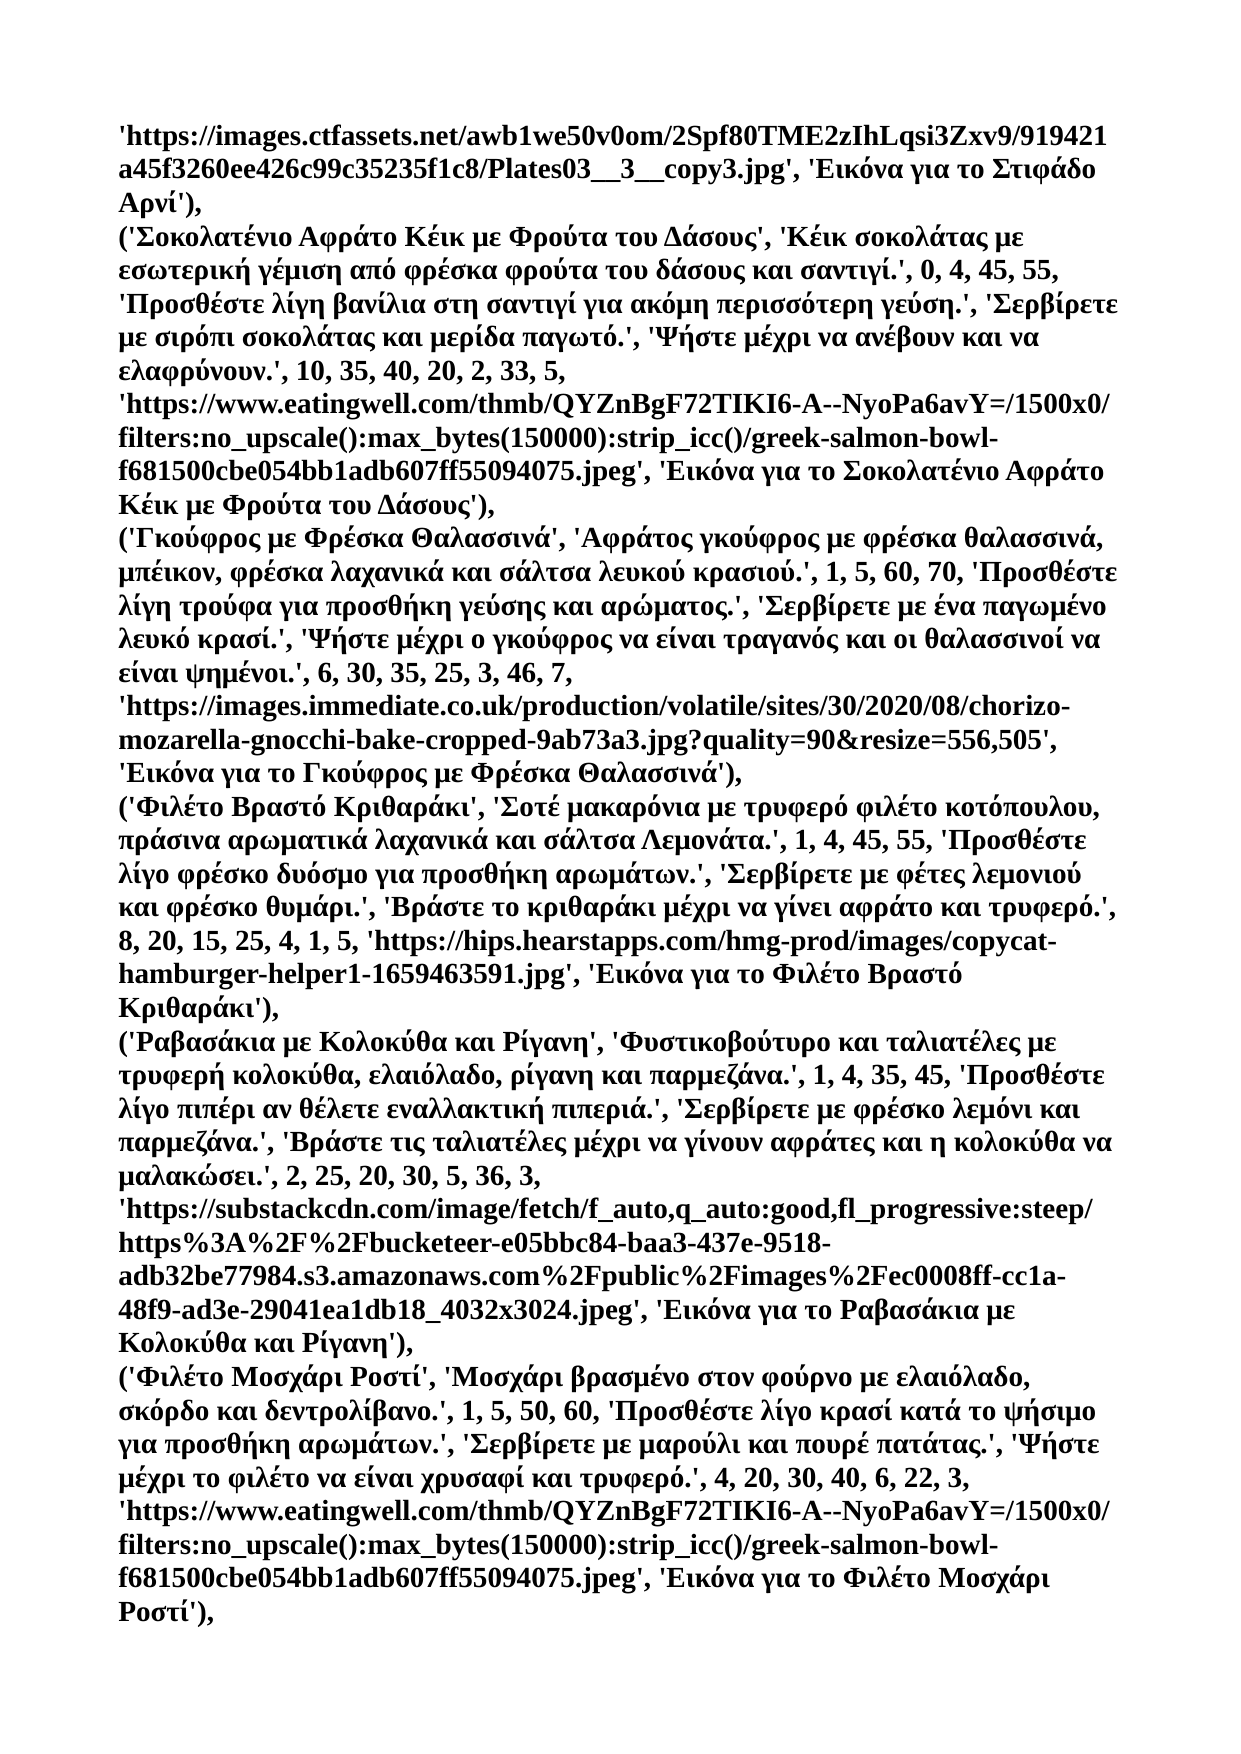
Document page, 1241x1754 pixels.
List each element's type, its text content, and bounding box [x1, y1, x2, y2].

text 'https://images.ctfassets.net/awb1we50v0om/2Spf80TME2zIhLqsi3Zxv9/919421a45f3260ee426c99c35235f1c8/Plates03__3__copy3.jpg', 'Εικόνα για το Στιφάδο Αρνί'), [118, 118, 1122, 219]
text ('Ραβασάκια με Κολοκύθα και Ρίγανη', 'Φυστικοβούτυρο και ταλιατέλες με τρυφερή κολοκύθα, ελαιόλαδο, ρίγανη και παρμεζάνα.', 1, 4, 35, 45, 'Προσθέστε λίγο πιπέρι αν θέλετε εναλλακτική πιπεριά.', 'Σερβίρετε με φρέσκο λεμόνι και παρμεζάνα.', 'Βράστε τις ταλιατέλες μέχρι να γίνουν αφράτες και η κολοκύθα να μαλακώσει.', 2, 25, 20, 30, 5, 36, 3, 'https://substackcdn.com/image/fetch/f_auto,q_auto:good,fl_progressive:steep/https%3A%2F%2Fbucketeer-e05bbc84-baa3-437e-9518-adb32be77984.s3.amazonaws.com%2Fpublic%2Fimages%2Fec0008ff-cc1a-48f9-ad3e-29041ea1db18_4032x3024.jpeg', 'Εικόνα για το Ραβασάκια με Κολοκύθα και Ρίγανη'), [118, 1024, 1122, 1359]
text ('Γκούφρος με Φρέσκα Θαλασσινά', 'Αφράτος γκούφρος με φρέσκα θαλασσινά, μπέικον, φρέσκα λαχανικά και σάλτσα λευκού κρασιού.', 1, 5, 60, 70, 'Προσθέστε λίγη τρούφα για προσθήκη γεύσης και αρώματος.', 'Σερβίρετε με ένα παγωμένο λευκό κρασί.', 'Ψήστε μέχρι ο γκούφρος να είναι τραγανός και οι θαλασσινοί να είναι ψημένοι.', 6, 30, 35, 25, 3, 46, 7, 'https://images.immediate.co.uk/production/volatile/sites/30/2020/08/chorizo-mozarella-gnocchi-bake-cropped-9ab73a3.jpg?quality=90&resize=556,505', 'Εικόνα για το Γκούφρος με Φρέσκα Θαλασσινά'), [118, 521, 1122, 789]
text ('Σοκολατένιο Αφράτο Κέικ με Φρούτα του Δάσους', 'Κέικ σοκολάτας με εσωτερική γέμιση από φρέσκα φρούτα του δάσους και σαντιγί.', 0, 4, 45, 55, 'Προσθέστε λίγη βανίλια στη σαντιγί για ακόμη περισσότερη γεύση.', 'Σερβίρετε με σιρόπι σοκολάτας και μερίδα παγωτό.', 'Ψήστε μέχρι να ανέβουν και να ελαφρύνουν.', 10, 35, 40, 20, 2, 33, 5, 'https://www.eatingwell.com/thmb/QYZnBgF72TIKI6-A--NyoPa6avY=/1500x0/filters:no_upscale():max_bytes(150000):strip_icc()/greek-salmon-bowl-f681500cbe054bb1adb607ff55094075.jpeg', 'Εικόνα για το Σοκολατένιο Αφράτο Κέικ με Φρούτα του Δάσους'), [118, 219, 1122, 521]
text ('Φιλέτο Μοσχάρι Ροστί', 'Μοσχάρι βρασμένο στον φούρνο με ελαιόλαδο, σκόρδο και δεντρολίβανο.', 1, 5, 50, 60, 'Προσθέστε λίγο κρασί κατά το ψήσιμο για προσθήκη αρωμάτων.', 'Σερβίρετε με μαρούλι και πουρέ πατάτας.', 'Ψήστε μέχρι το φιλέτο να είναι χρυσαφί και τρυφερό.', 4, 20, 30, 40, 6, 22, 3, 'https://www.eatingwell.com/thmb/QYZnBgF72TIKI6-A--NyoPa6avY=/1500x0/filters:no_upscale():max_bytes(150000):strip_icc()/greek-salmon-bowl-f681500cbe054bb1adb607ff55094075.jpeg', 'Εικόνα για το Φιλέτο Μοσχάρι Ροστί'), [118, 1359, 1122, 1627]
text ('Φιλέτο Βραστό Κριθαράκι', 'Σοτέ μακαρόνια με τρυφερό φιλέτο κοτόπουλου, πράσινα αρωματικά λαχανικά και σάλτσα Λεμονάτα.', 1, 4, 45, 55, 'Προσθέστε λίγο φρέσκο δυόσμο για προσθήκη αρωμάτων.', 'Σερβίρετε με φέτες λεμονιού και φρέσκο θυμάρι.', 'Βράστε το κριθαράκι μέχρι να γίνει αφράτο και τρυφερό.', 8, 20, 15, 25, 4, 1, 5, 'https://hips.hearstapps.com/hmg-prod/images/copycat-hamburger-helper1-1659463591.jpg', 'Εικόνα για το Φιλέτο Βραστό Κριθαράκι'), [118, 789, 1122, 1024]
